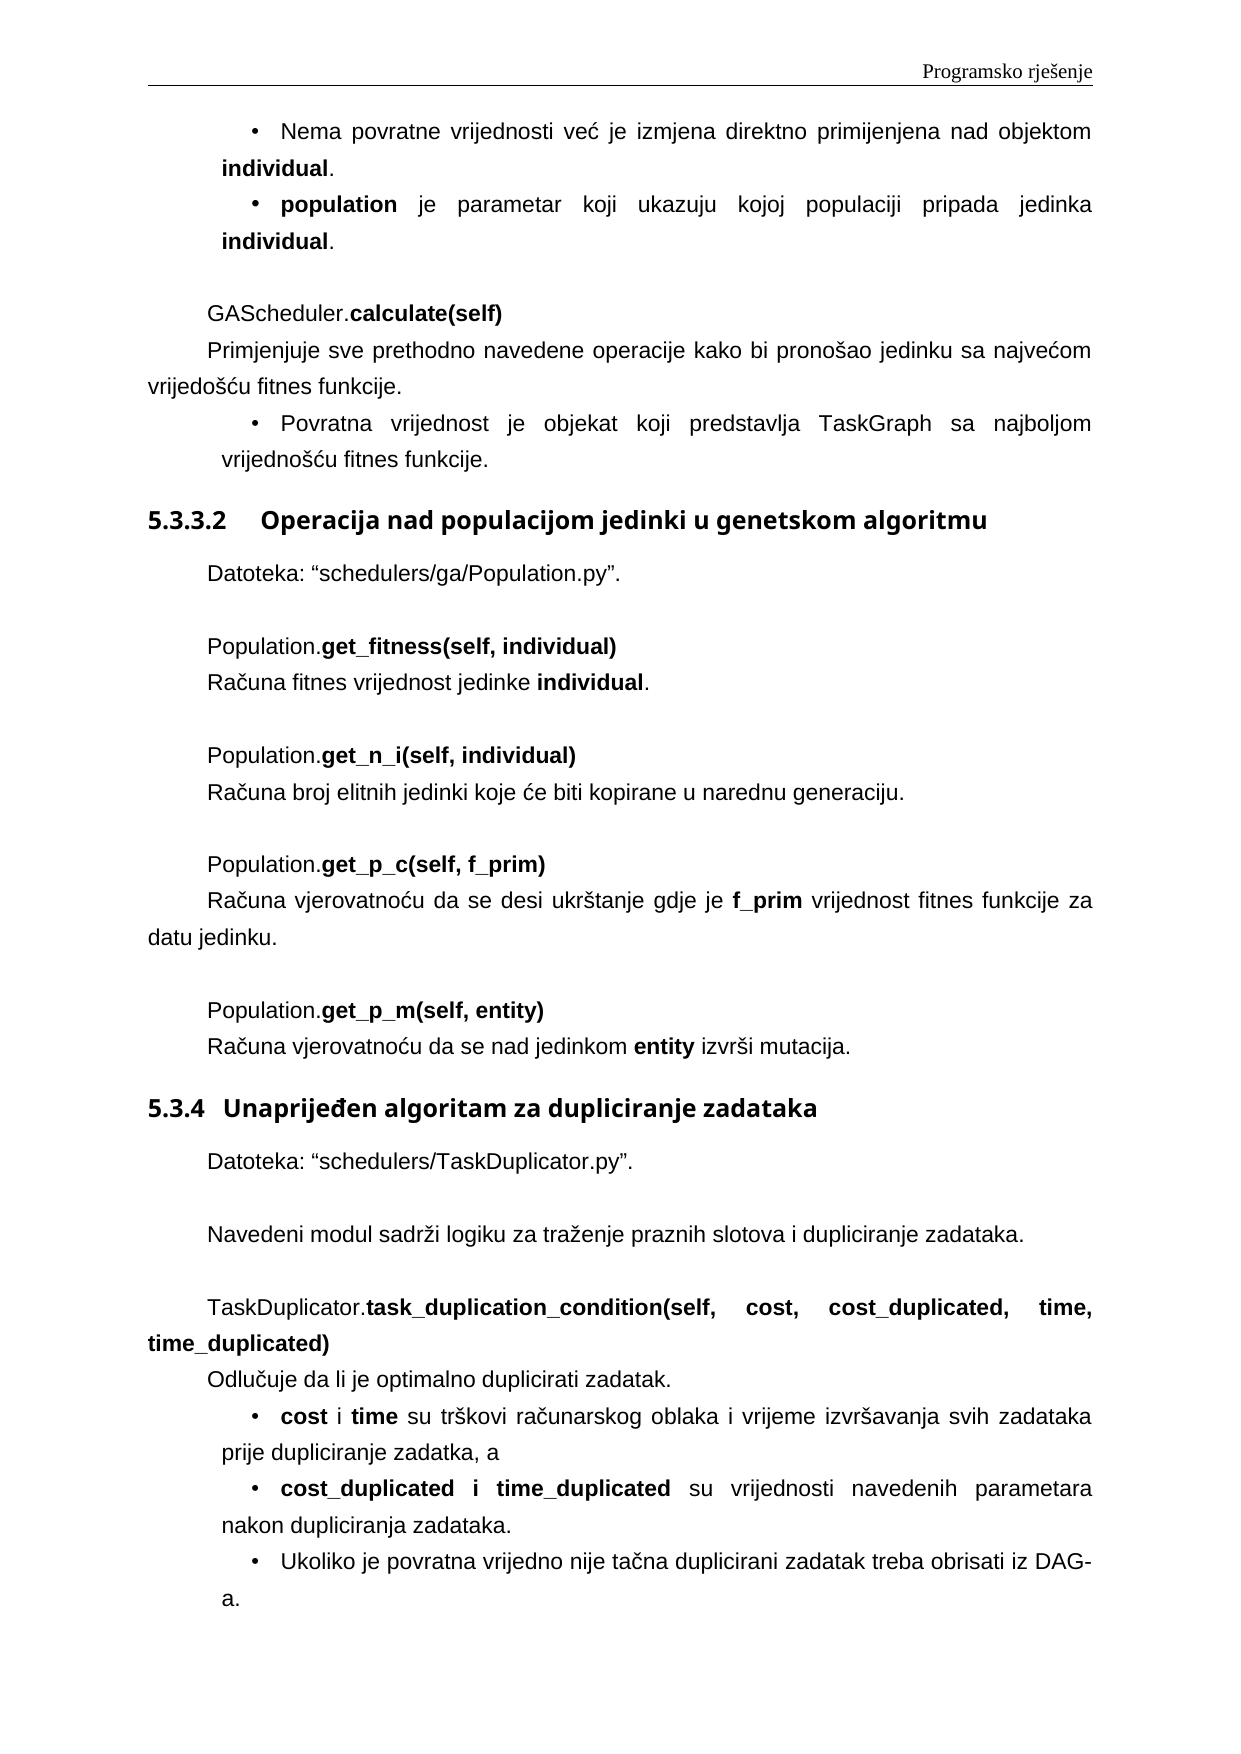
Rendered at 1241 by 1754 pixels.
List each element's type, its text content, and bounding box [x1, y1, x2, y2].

text GAScheduler.calculate(self) [148, 300, 1093, 327]
text Navedeni modul sadrži logiku za traženje praznih slotova i dupliciranje zadataka. [148, 1221, 1093, 1247]
text Population.get_n_i(self, individual) [148, 742, 1093, 768]
text Datoteka: “schedulers/TaskDuplicator.py”. [148, 1148, 1093, 1174]
text TaskDuplicator.task_duplication_condition(self, cost, cost_duplicated, time, time_duplicated) [148, 1294, 1093, 1356]
text Population.get_fitness(self, individual) [148, 633, 1093, 659]
list Ukoliko je povratna vrijedno nije tačna duplicirani zadatak treba obrisati iz DAG-a. [192, 1548, 1093, 1611]
subtitle Operacija nad populacijom jedinki u genetskom algoritmu [148, 503, 1093, 537]
text Računa broj elitnih jedinki koje će biti kopirane u narednu generaciju. [148, 778, 1093, 805]
text Datoteka: “schedulers/ga/Population.py”. [148, 560, 1093, 587]
subtitle Unaprijeđen algoritam za dupliciranje zadataka [148, 1091, 1093, 1125]
list population je parametar koji ukazuju kojoj populaciji pripada jedinka individual. [192, 191, 1093, 254]
text Odlučuje da li je optimalno duplicirati zadatak. [148, 1366, 1093, 1393]
list cost_duplicated i time_duplicated su vrijednosti navedenih parametara nakon dupliciranja zadataka. [192, 1475, 1093, 1538]
text Population.get_p_m(self, entity) [148, 997, 1093, 1023]
text Primjenjuje sve prethodno navedene operacije kako bi pronošao jedinku sa najvećom vrijedošću fitnes funkcije. [148, 337, 1093, 399]
text Računa vjerovatnoću da se desi ukrštanje gdje je f_prim vrijednost fitnes funkcije za datu jedinku. [148, 887, 1093, 950]
text Računa vjerovatnoću da se nad jedinkom entity izvrši mutacija. [148, 1033, 1093, 1059]
text Population.get_p_c(self, f_prim) [148, 851, 1093, 877]
text Računa fitnes vrijednost jedinke individual. [148, 669, 1093, 696]
list cost i time su trškovi računarskog oblaka i vrijeme izvršavanja svih zadataka prije dupliciranje zadatka, a [192, 1403, 1093, 1465]
list Nema povratne vrijednosti već je izmjena direktno primijenjena nad objektom individual. [192, 118, 1093, 181]
list Povratna vrijednost je objekat koji predstavlja TaskGraph sa najboljom vrijednošću fitnes funkcije. [192, 409, 1093, 472]
